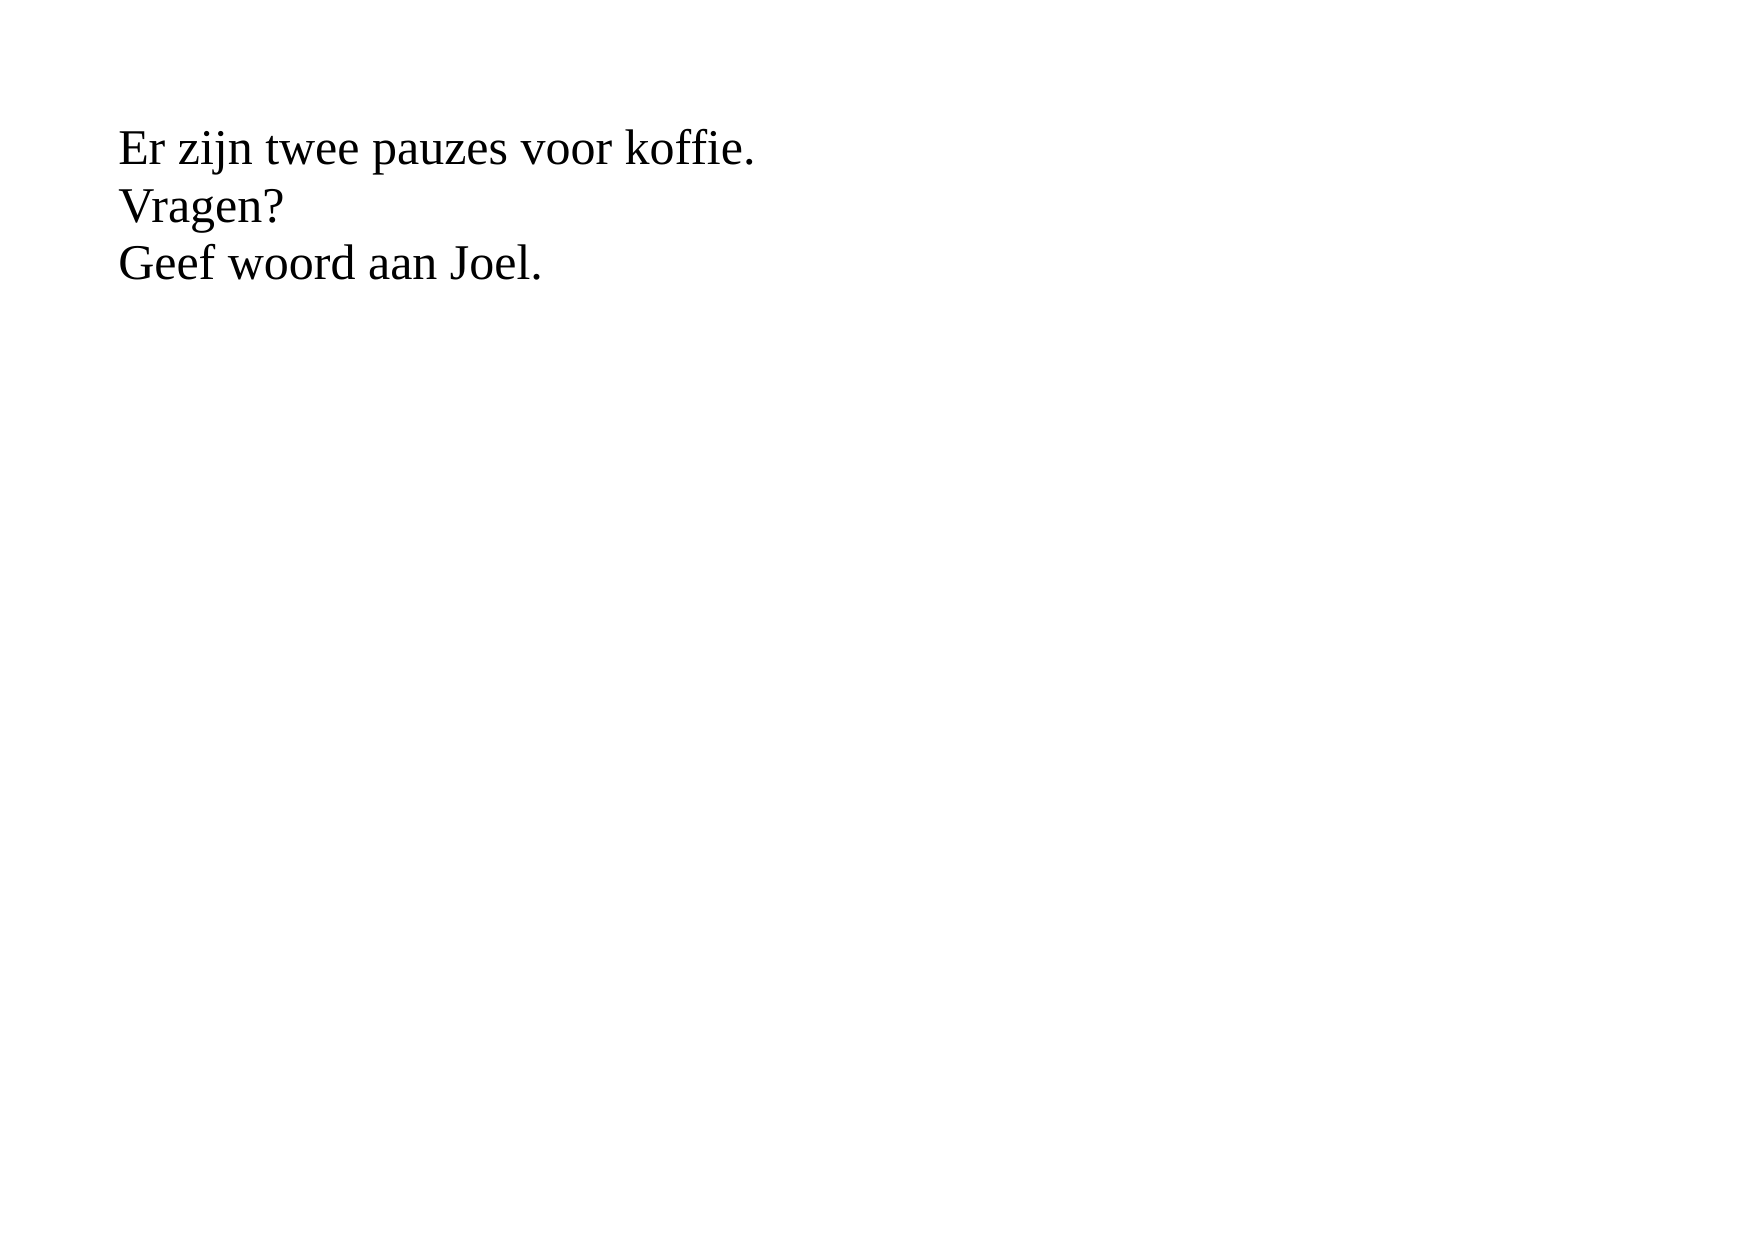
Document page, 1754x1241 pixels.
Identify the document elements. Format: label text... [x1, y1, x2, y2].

text Vragen? [118, 176, 1636, 233]
text Geef woord aan Joel. [118, 233, 1636, 291]
text Er zijn twee pauzes voor koffie. [118, 118, 1636, 176]
